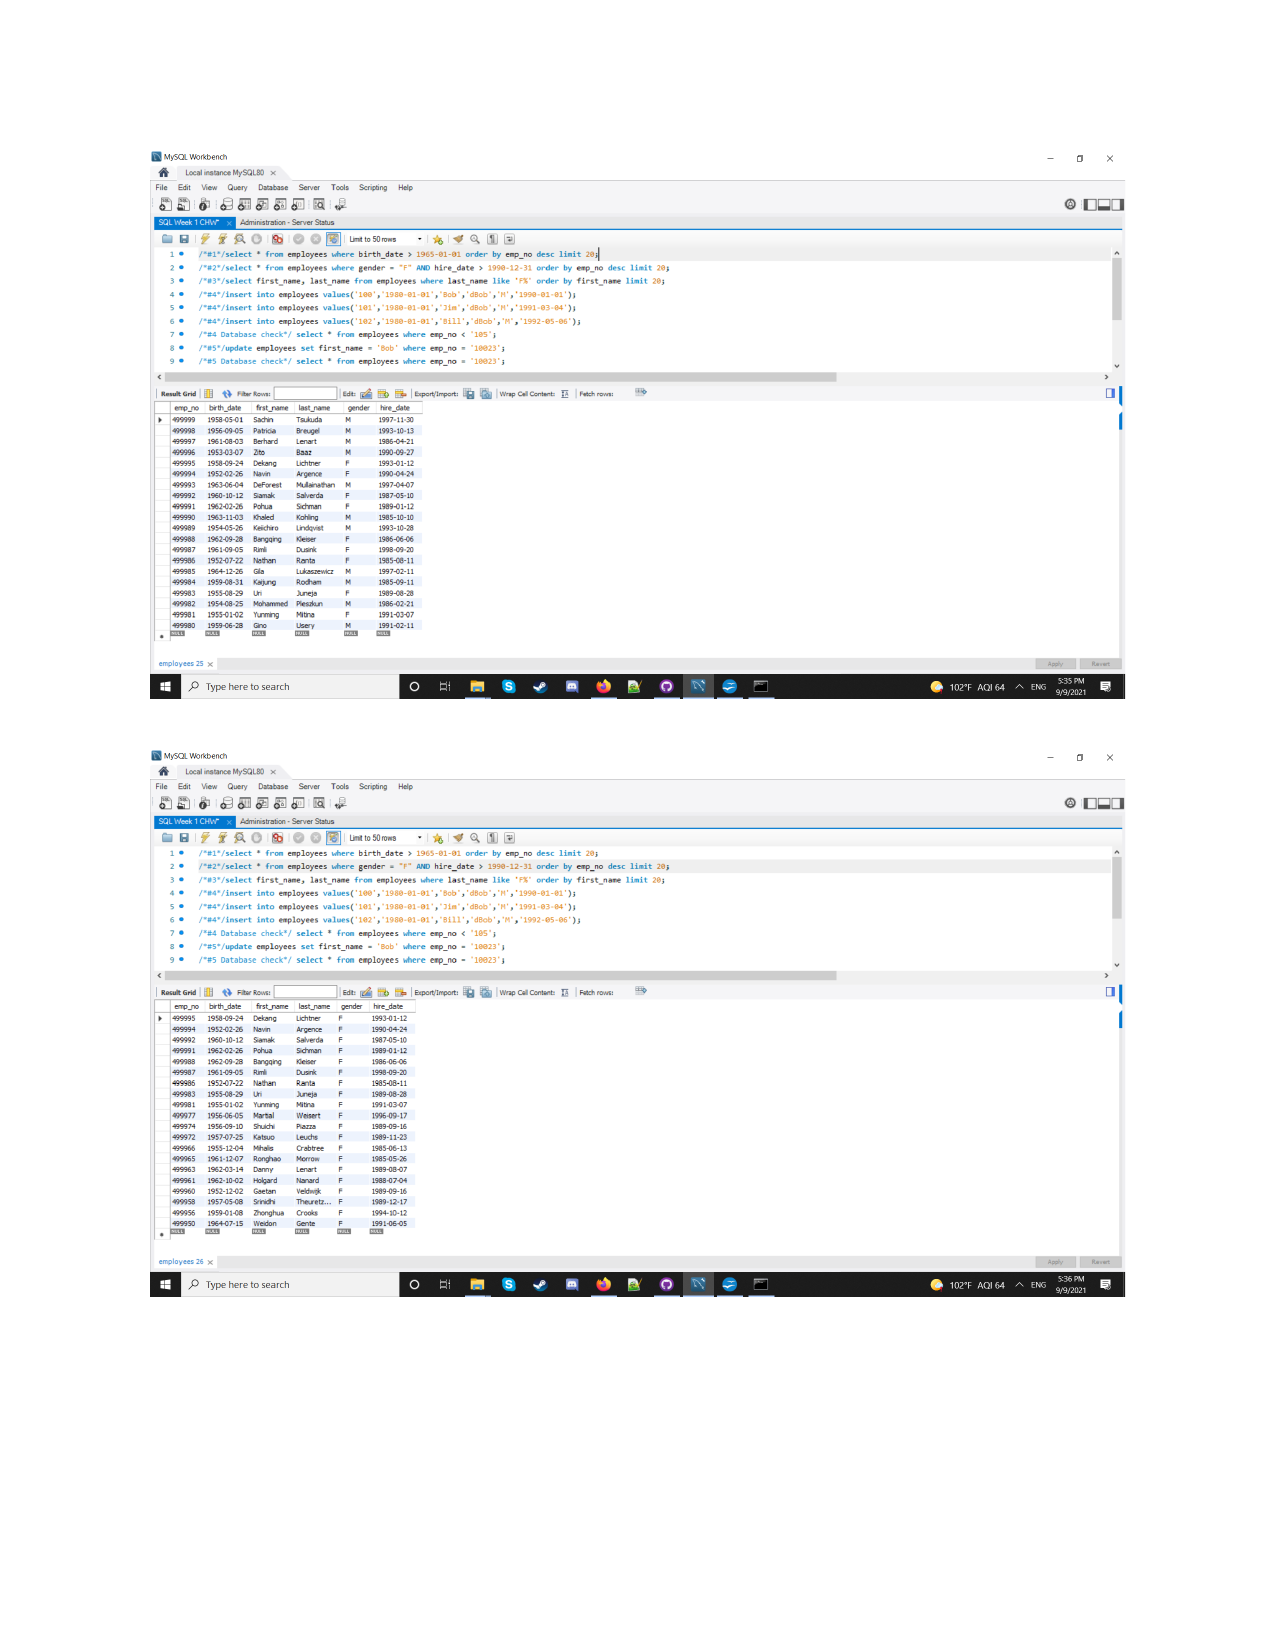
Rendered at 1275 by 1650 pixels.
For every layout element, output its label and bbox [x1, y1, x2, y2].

picture [150, 748, 1125, 1297]
picture [150, 150, 1125, 699]
